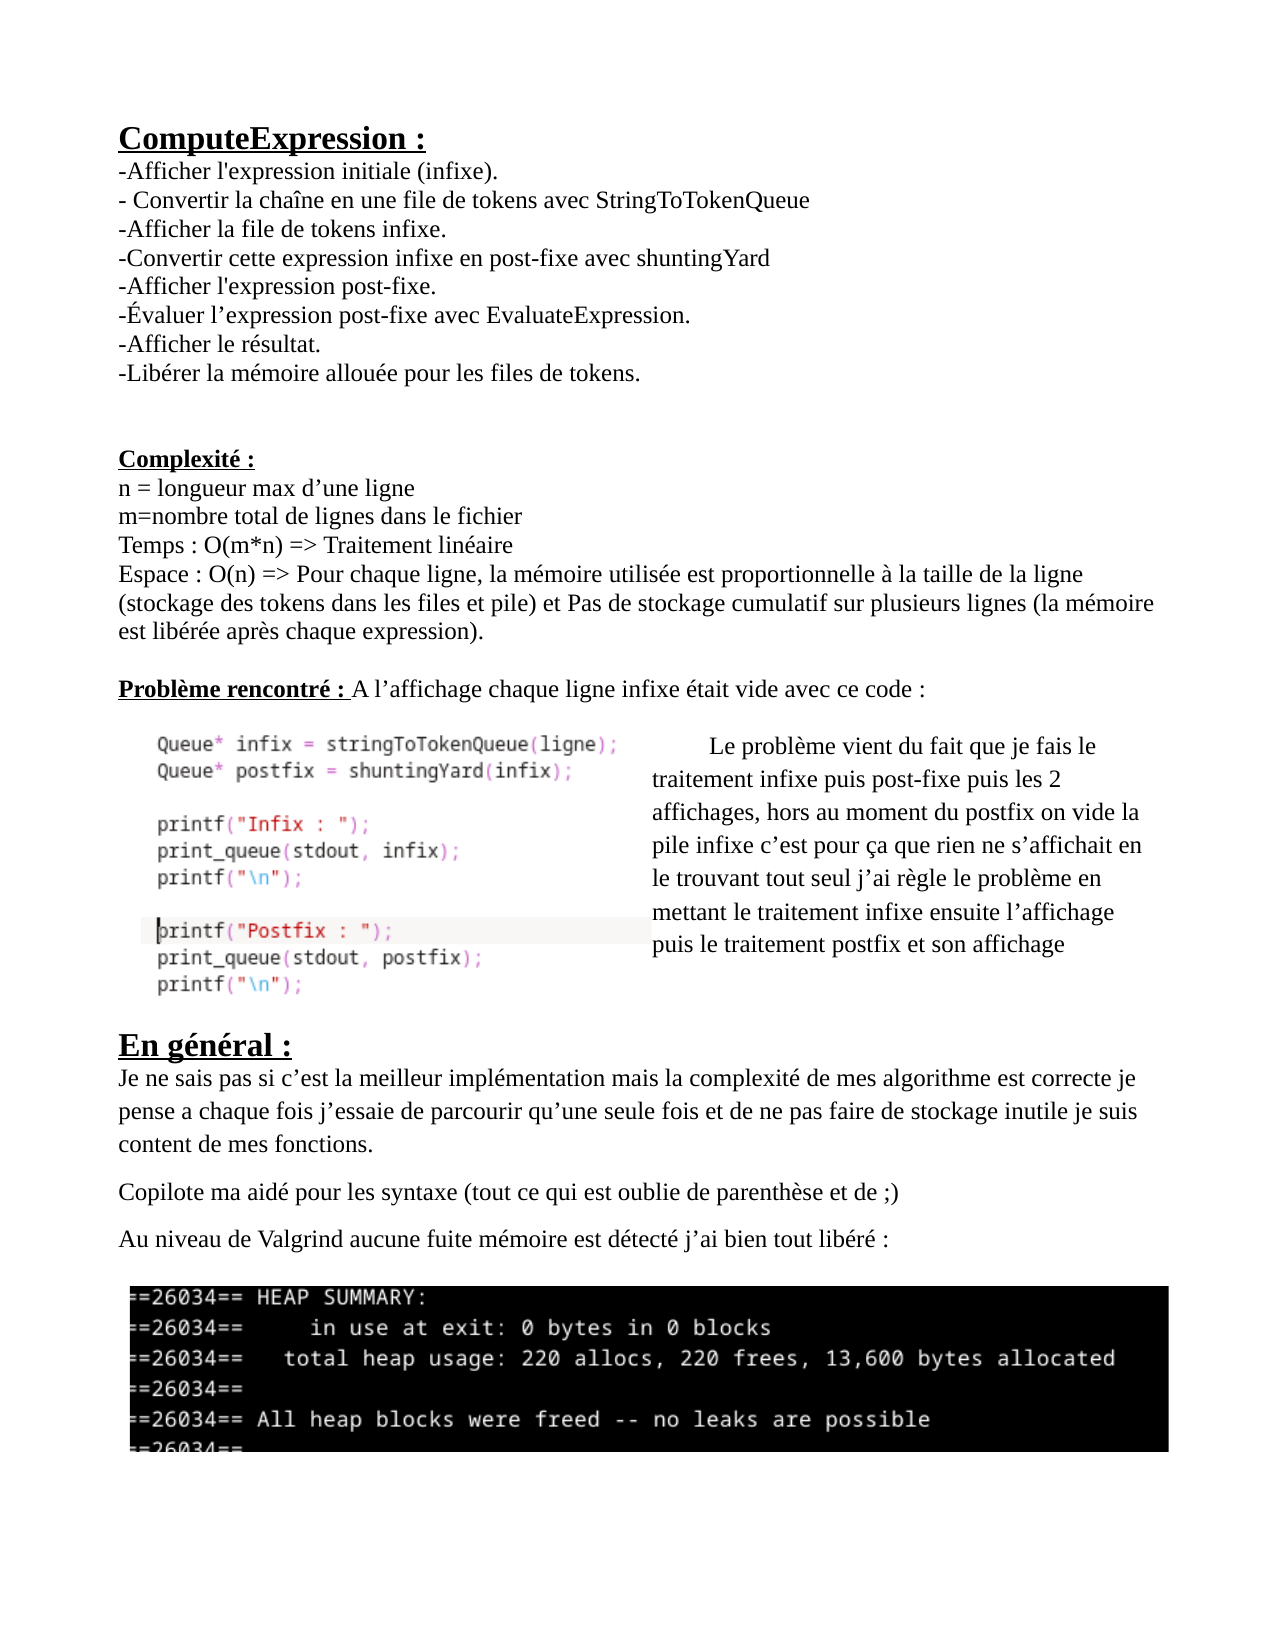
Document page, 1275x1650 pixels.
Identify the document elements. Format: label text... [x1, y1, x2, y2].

text Complexité : [118, 444, 1157, 473]
text Je ne sais pas si c’est la meilleur implémentation mais la complexité de mes algorithme est correcte je pense a chaque fois j’essaie de parcourir qu’une seule fois et de ne pas faire de stockage inutile je suis content de mes fonctions. [118, 1063, 1157, 1158]
text m=nombre total de lignes dans le fichier [118, 501, 1157, 530]
text - Convertir la chaîne en une file de tokens avec StringToTokenQueue [118, 185, 1157, 214]
text Espace : O(n) => Pour chaque ligne, la mémoire utilisée est proportionnelle à la taille de la ligne (stockage des tokens dans les files et pile) et Pas de stockage cumulatif sur plusieurs lignes (la mémoire est libérée après chaque expression). [118, 559, 1157, 645]
text Temps : O(m*n) => Traitement linéaire [118, 530, 1157, 559]
picture [129, 1286, 1169, 1452]
text -Évaluer l’expression post-fixe avec EvaluateExpression. [118, 300, 1157, 329]
text Le problème vient du fait que je fais le traitement infixe puis post-fixe puis les 2 affichages, hors au moment du postfix on vide la pile infixe c’est pour ça que rien ne s’affichait en le trouvant tout seul j’ai règle le problème en mettant le traitement infixe ensuite l’affichage puis le traitement postfix et son affichage [652, 731, 1157, 958]
text -Afficher l'expression post-fixe. [118, 271, 1157, 300]
text Au niveau de Valgrind aucune fuite mémoire est détecté j’ai bien tout libéré : [118, 1224, 1157, 1253]
text ComputeExpression : [118, 118, 1157, 156]
text n = longueur max d’une ligne [118, 473, 1157, 501]
text -Afficher la file de tokens infixe. [118, 214, 1157, 243]
text Copilote ma aidé pour les syntaxe (tout ce qui est oublie de parenthèse et de ;) [118, 1177, 1157, 1206]
picture [140, 723, 652, 1007]
text -Afficher l'expression initiale (infixe). [118, 156, 1157, 185]
text Problème rencontré : A l’affichage chaque ligne infixe était vide avec ce code : [118, 674, 1157, 703]
text En général : [118, 1025, 1157, 1063]
text -Convertir cette expression infixe en post-fixe avec shuntingYard [118, 243, 1157, 271]
text -Libérer la mémoire allouée pour les files de tokens. [118, 358, 1157, 386]
text -Afficher le résultat. [118, 329, 1157, 358]
